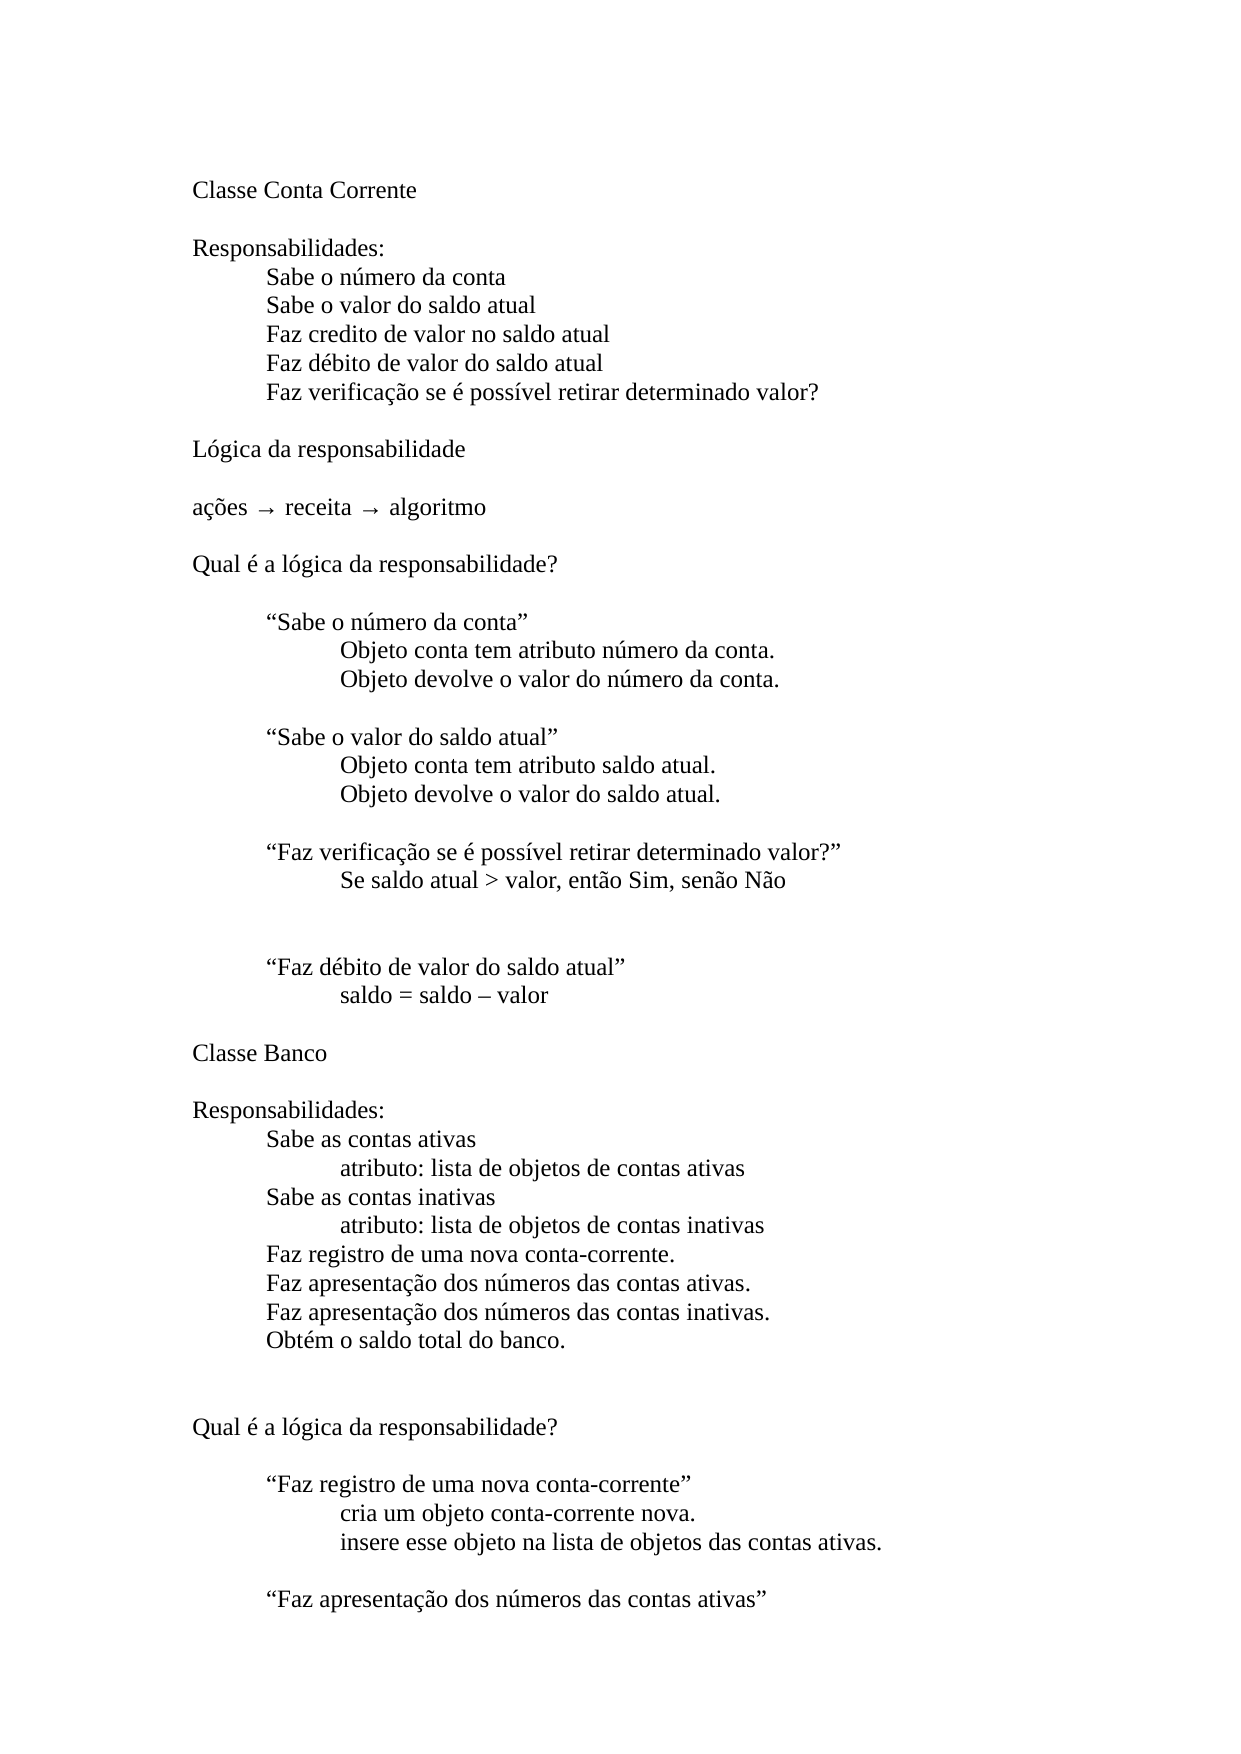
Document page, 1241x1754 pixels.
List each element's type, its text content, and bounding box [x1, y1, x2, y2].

text Faz débito de valor do saldo atual [118, 348, 1193, 377]
text Objeto devolve o valor do número da conta. [118, 664, 1193, 693]
text atributo: lista de objetos de contas inativas [118, 1211, 1193, 1239]
text insere esse objeto na lista de objetos das contas ativas. [118, 1527, 1193, 1556]
text Sabe as contas inativas [118, 1182, 1193, 1211]
text Responsabilidades: [118, 233, 1193, 262]
text “Sabe o valor do saldo atual” [118, 722, 1193, 751]
text Sabe as contas ativas [118, 1124, 1193, 1153]
text ações → receita → algoritmo [118, 492, 1193, 521]
text atributo: lista de objetos de contas ativas [118, 1153, 1193, 1182]
text Classe Conta Corrente [118, 176, 1193, 204]
text cria um objeto conta-corrente nova. [118, 1498, 1193, 1527]
text Faz registro de uma nova conta-corrente. [118, 1239, 1193, 1268]
text Faz verificação se é possível retirar determinado valor? [118, 377, 1193, 406]
text Faz apresentação dos números das contas ativas. [118, 1268, 1193, 1297]
text “Sabe o número da conta” [118, 607, 1193, 636]
text Faz apresentação dos números das contas inativas. [118, 1297, 1193, 1326]
text Objeto devolve o valor do saldo atual. [118, 779, 1193, 808]
text Obtém o saldo total do banco. [118, 1326, 1193, 1354]
text Objeto conta tem atributo número da conta. [118, 636, 1193, 664]
text Sabe o número da conta [118, 262, 1193, 291]
text Qual é a lógica da responsabilidade? [118, 1412, 1193, 1441]
text “Faz apresentação dos números das contas ativas” [118, 1584, 1193, 1613]
text “Faz registro de uma nova conta-corrente” [118, 1469, 1193, 1498]
text “Faz verificação se é possível retirar determinado valor?” [118, 837, 1193, 866]
text Se saldo atual > valor, então Sim, senão Não [118, 866, 1193, 894]
text Lógica da responsabilidade [118, 434, 1193, 463]
text Responsabilidades: [118, 1096, 1193, 1124]
text “Faz débito de valor do saldo atual” [118, 952, 1193, 981]
text Faz credito de valor no saldo atual [118, 319, 1193, 348]
text Sabe o valor do saldo atual [118, 291, 1193, 319]
text Classe Banco [118, 1038, 1193, 1067]
text Objeto conta tem atributo saldo atual. [118, 751, 1193, 779]
text saldo = saldo – valor [118, 981, 1193, 1009]
text Qual é a lógica da responsabilidade? [118, 549, 1193, 578]
